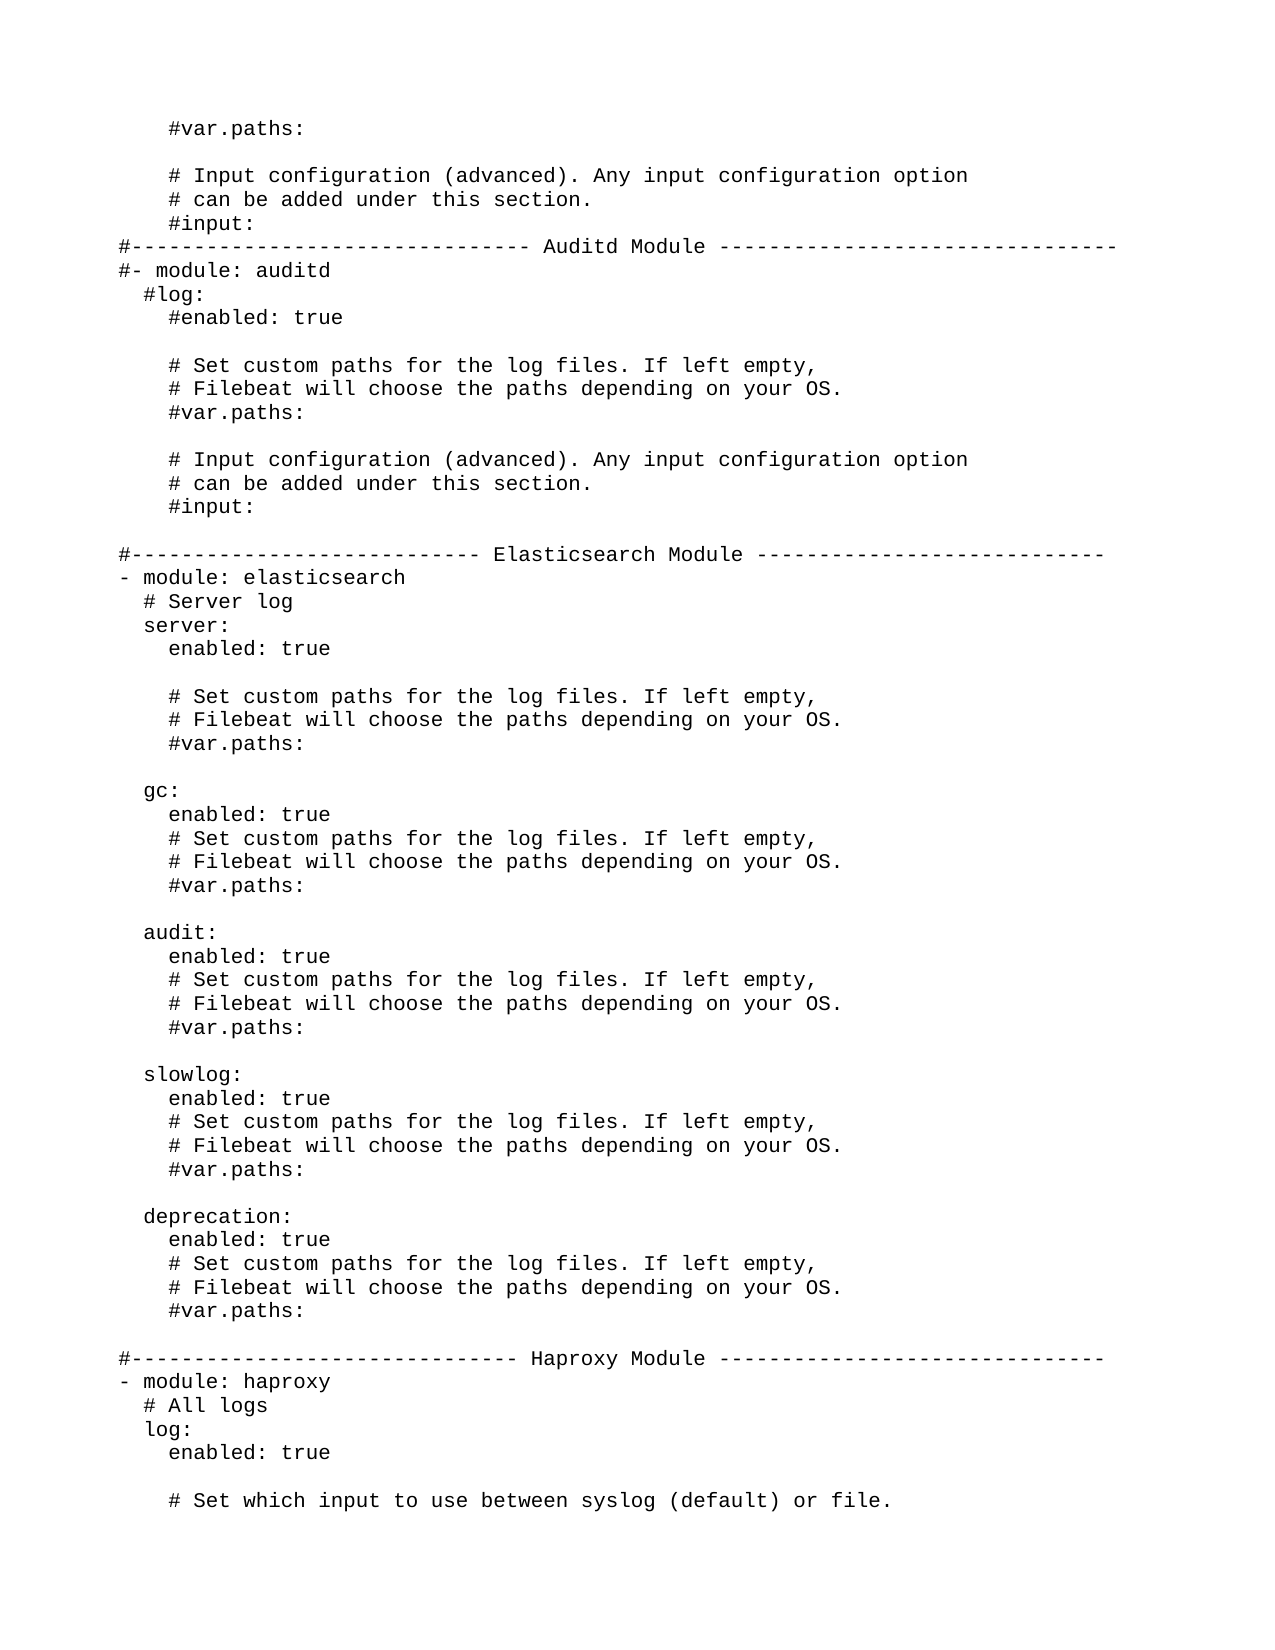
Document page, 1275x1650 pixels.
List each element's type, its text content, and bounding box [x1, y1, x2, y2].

text # Set custom paths for the log files. If left empty, [118, 686, 1157, 709]
text # Set custom paths for the log files. If left empty, [118, 827, 1157, 851]
text # Server log [118, 591, 1157, 615]
text enabled: true [118, 1088, 1157, 1111]
text gc: [118, 780, 1157, 804]
text # Filebeat will choose the paths depending on your OS. [118, 709, 1157, 733]
text enabled: true [118, 804, 1157, 827]
text # Filebeat will choose the paths depending on your OS. [118, 1277, 1157, 1300]
text #------------------------------- Haproxy Module ------------------------------- [118, 1348, 1157, 1371]
text #var.paths: [118, 875, 1157, 898]
text # can be added under this section. [118, 473, 1157, 496]
text enabled: true [118, 946, 1157, 969]
text - module: haproxy [118, 1371, 1157, 1395]
text # Set custom paths for the log files. If left empty, [118, 1253, 1157, 1277]
text #input: [118, 496, 1157, 520]
text #log: [118, 284, 1157, 307]
text # Set custom paths for the log files. If left empty, [118, 354, 1157, 378]
text log: [118, 1419, 1157, 1442]
text # Filebeat will choose the paths depending on your OS. [118, 378, 1157, 402]
text - module: elasticsearch [118, 567, 1157, 591]
text #---------------------------- Elasticsearch Module ---------------------------- [118, 544, 1157, 567]
text # Set custom paths for the log files. If left empty, [118, 969, 1157, 993]
text #var.paths: [118, 1017, 1157, 1040]
text #enabled: true [118, 307, 1157, 331]
text # Input configuration (advanced). Any input configuration option [118, 165, 1157, 189]
text enabled: true [118, 638, 1157, 662]
text # All logs [118, 1395, 1157, 1419]
text server: [118, 615, 1157, 638]
text enabled: true [118, 1229, 1157, 1253]
text # Set which input to use between syslog (default) or file. [118, 1489, 1157, 1513]
text # Set custom paths for the log files. If left empty, [118, 1111, 1157, 1135]
text # can be added under this section. [118, 189, 1157, 213]
text #-------------------------------- Auditd Module -------------------------------- [118, 236, 1157, 260]
text #var.paths: [118, 1158, 1157, 1182]
text #var.paths: [118, 1300, 1157, 1324]
text # Filebeat will choose the paths depending on your OS. [118, 1135, 1157, 1158]
text #var.paths: [118, 118, 1157, 142]
text audit: [118, 922, 1157, 946]
text #var.paths: [118, 402, 1157, 426]
text #- module: auditd [118, 260, 1157, 284]
text enabled: true [118, 1442, 1157, 1466]
text # Input configuration (advanced). Any input configuration option [118, 449, 1157, 473]
text #input: [118, 213, 1157, 236]
text # Filebeat will choose the paths depending on your OS. [118, 851, 1157, 875]
text # Filebeat will choose the paths depending on your OS. [118, 993, 1157, 1017]
text slowlog: [118, 1064, 1157, 1088]
text #var.paths: [118, 733, 1157, 757]
text deprecation: [118, 1206, 1157, 1229]
